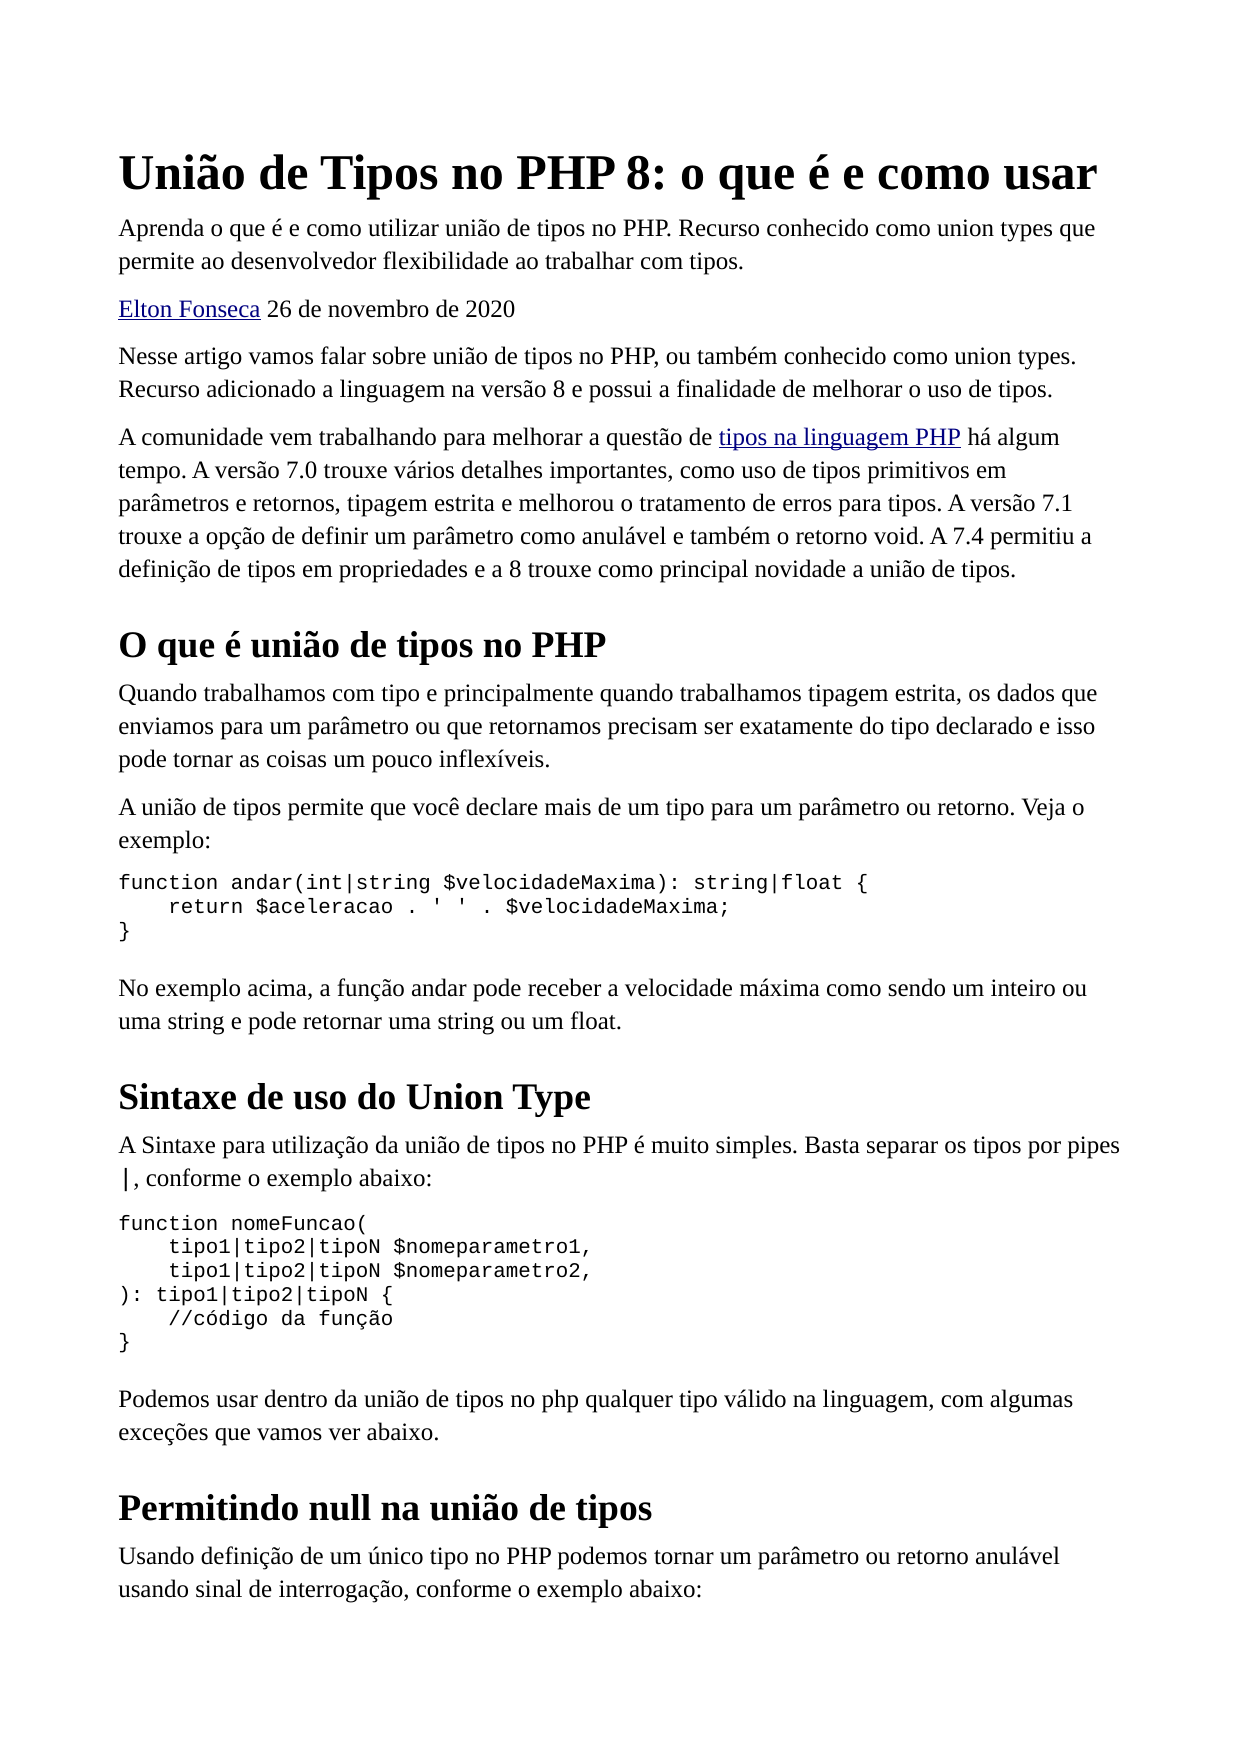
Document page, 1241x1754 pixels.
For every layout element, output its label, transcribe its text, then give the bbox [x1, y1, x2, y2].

text ): tipo1|tipo2|tipoN { [118, 1284, 1122, 1307]
text Aprenda o que é e como utilizar união de tipos no PHP. Recurso conhecido como union types que permite ao desenvolvedor flexibilidade ao trabalhar com tipos. [118, 213, 1122, 275]
subtitle O que é união de tipos no PHP [118, 622, 1122, 666]
text No exemplo acima, a função andar pode receber a velocidade máxima como sendo um inteiro ou uma string e pode retornar uma string ou um float. [118, 973, 1122, 1034]
subtitle Sintaxe de uso do Union Type [118, 1074, 1122, 1117]
text //código da função [118, 1307, 1122, 1331]
text A Sintaxe para utilização da união de tipos no PHP é muito simples. Basta separar os tipos por pipes |, conforme o exemplo abaixo: [118, 1130, 1122, 1194]
text A comunidade vem trabalhando para melhorar a questão de tipos na linguagem PHP há algum tempo. A versão 7.0 trouxe vários detalhes importantes, como uso de tipos primitivos em parâmetros e retornos, tipagem estrita e melhorou o tratamento de erros para tipos. A versão 7.1 trouxe a opção de definir um parâmetro como anulável e também o retorno void. A 7.4 permitiu a definição de tipos em propriedades e a 8 trouxe como principal novidade a união de tipos. [118, 422, 1122, 583]
text function nomeFuncao( [118, 1213, 1122, 1237]
text tipo1|tipo2|tipoN $nomeparametro2, [118, 1260, 1122, 1284]
text Podemos usar dentro da união de tipos no php qualquer tipo válido na linguagem, com algumas exceções que vamos ver abaixo. [118, 1384, 1122, 1446]
text tipo1|tipo2|tipoN $nomeparametro1, [118, 1237, 1122, 1260]
text A união de tipos permite que você declare mais de um tipo para um parâmetro ou retorno. Veja o exemplo: [118, 792, 1122, 853]
text Elton Fonseca 26 de novembro de 2020 [118, 294, 1122, 322]
text Nesse artigo vamos falar sobre união de tipos no PHP, ou também conhecido como union types. Recurso adicionado a linguagem na versão 8 e possui a finalidade de melhorar o uso de tipos. [118, 341, 1122, 403]
text return $aceleracao . ' ' . $velocidadeMaxima; [118, 896, 1122, 920]
text } [118, 920, 1122, 943]
text Quando trabalhamos com tipo e principalmente quando trabalhamos tipagem estrita, os dados que enviamos para um parâmetro ou que retornamos precisam ser exatamente do tipo declarado e isso pode tornar as coisas um pouco inflexíveis. [118, 678, 1122, 773]
subtitle União de Tipos no PHP 8: o que é e como usar [118, 143, 1122, 201]
text Usando definição de um único tipo no PHP podemos tornar um parâmetro ou retorno anulável usando sinal de interrogação, conforme o exemplo abaixo: [118, 1541, 1122, 1603]
text } [118, 1331, 1122, 1355]
text function andar(int|string $velocidadeMaxima): string|float { [118, 872, 1122, 896]
subtitle Permitindo null na união de tipos [118, 1486, 1122, 1529]
